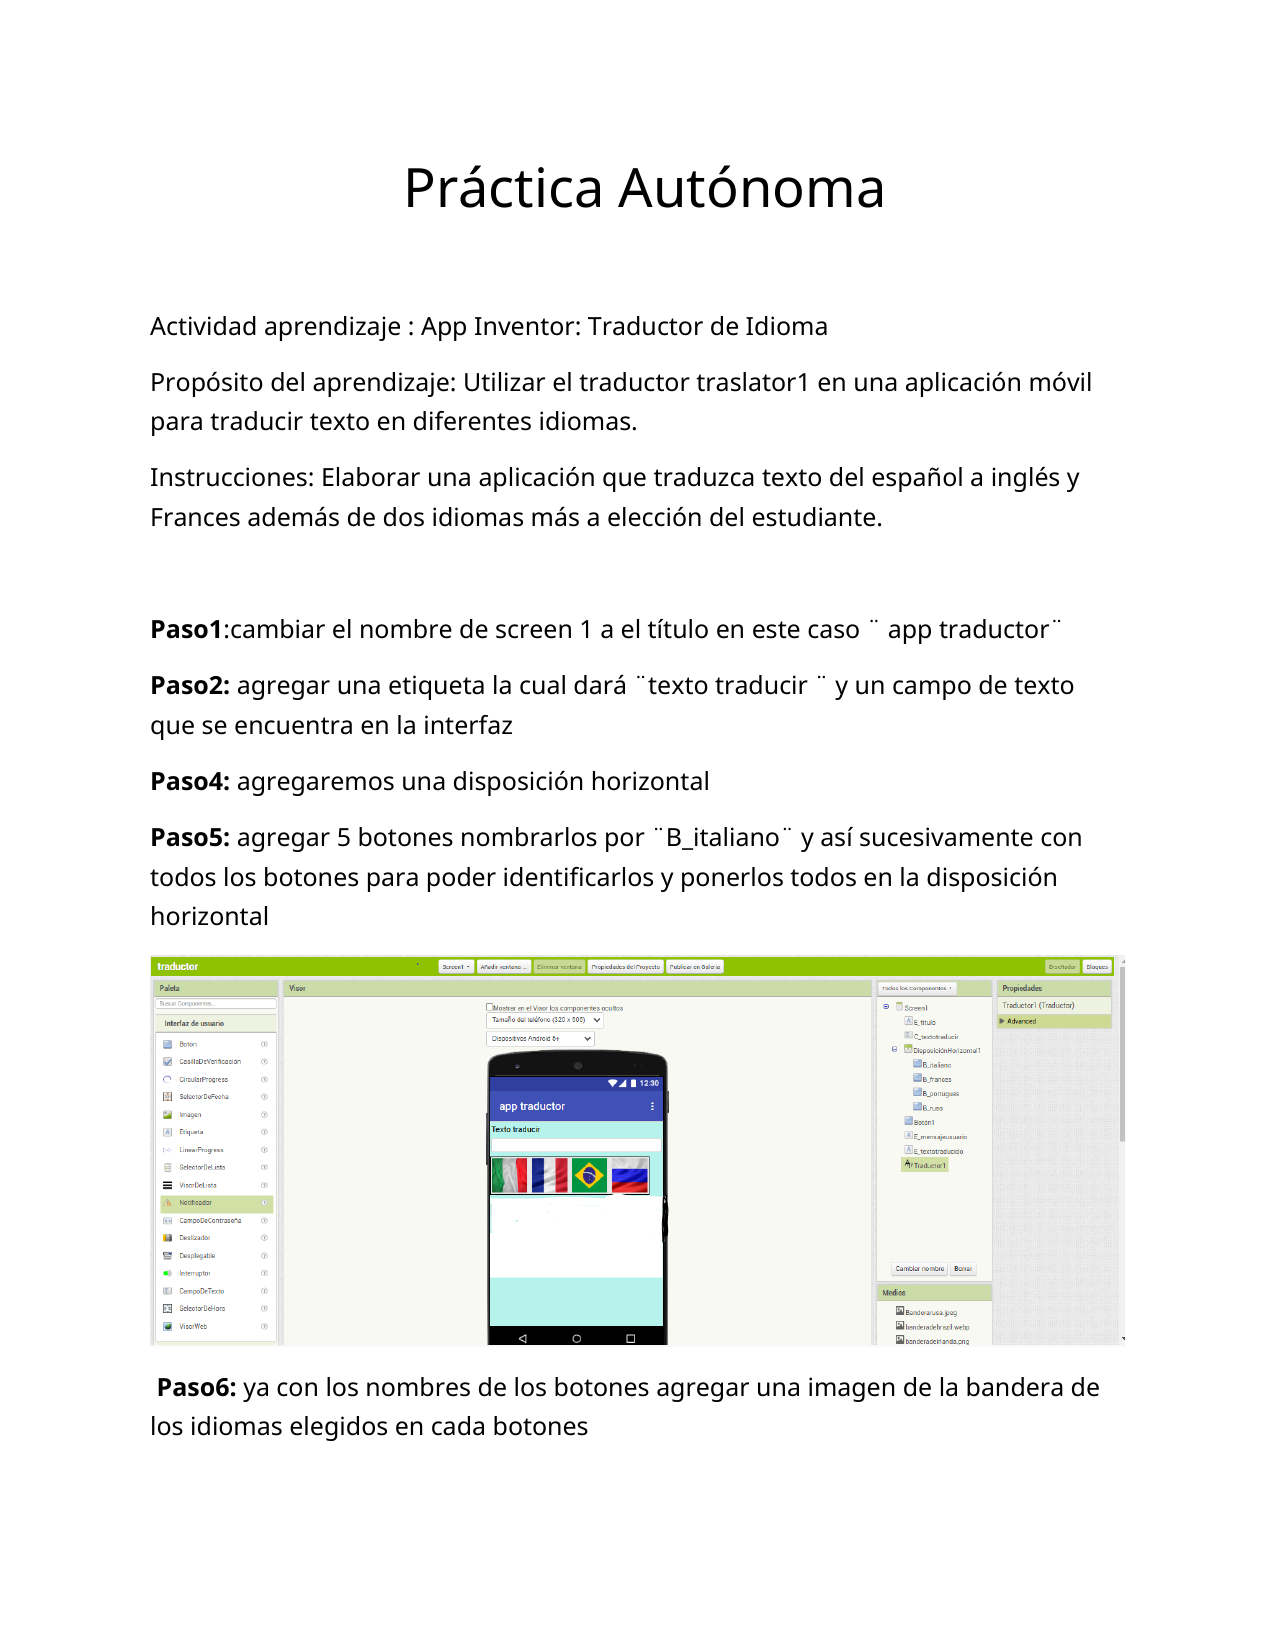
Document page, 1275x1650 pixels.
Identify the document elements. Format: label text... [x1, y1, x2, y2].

text Instrucciones: Elaborar una aplicación que traduzca texto del español a inglés y Frances además de dos idiomas más a elección del estudiante. [150, 460, 1125, 534]
text Paso6: ya con los nombres de los botones agregar una imagen de la bandera de los idiomas elegidos en cada botones [150, 1369, 1125, 1443]
text Práctica Autónoma [150, 150, 1125, 224]
text Paso5: agregar 5 botones nombrarlos por ¨B_italiano¨ y así sucesivamente con todos los botones para poder identificarlos y ponerlos todos en la disposición horizontal [150, 820, 1125, 933]
text Paso2: agregar una etiqueta la cual dará ¨texto traducir ¨ y un campo de texto que se encuentra en la interfaz [150, 668, 1125, 742]
text Actividad aprendizaje : App Inventor: Traductor de Idioma [150, 308, 1125, 342]
text Paso1:cambiar el nombre de screen 1 a el título en este caso ¨ app traductor¨ [150, 612, 1125, 646]
text Propósito del aprendizaje: Utilizar el traductor traslator1 en una aplicación móvil para traducir texto en diferentes idiomas. [150, 364, 1125, 438]
text Paso4: agregaremos una disposición horizontal [150, 764, 1125, 798]
